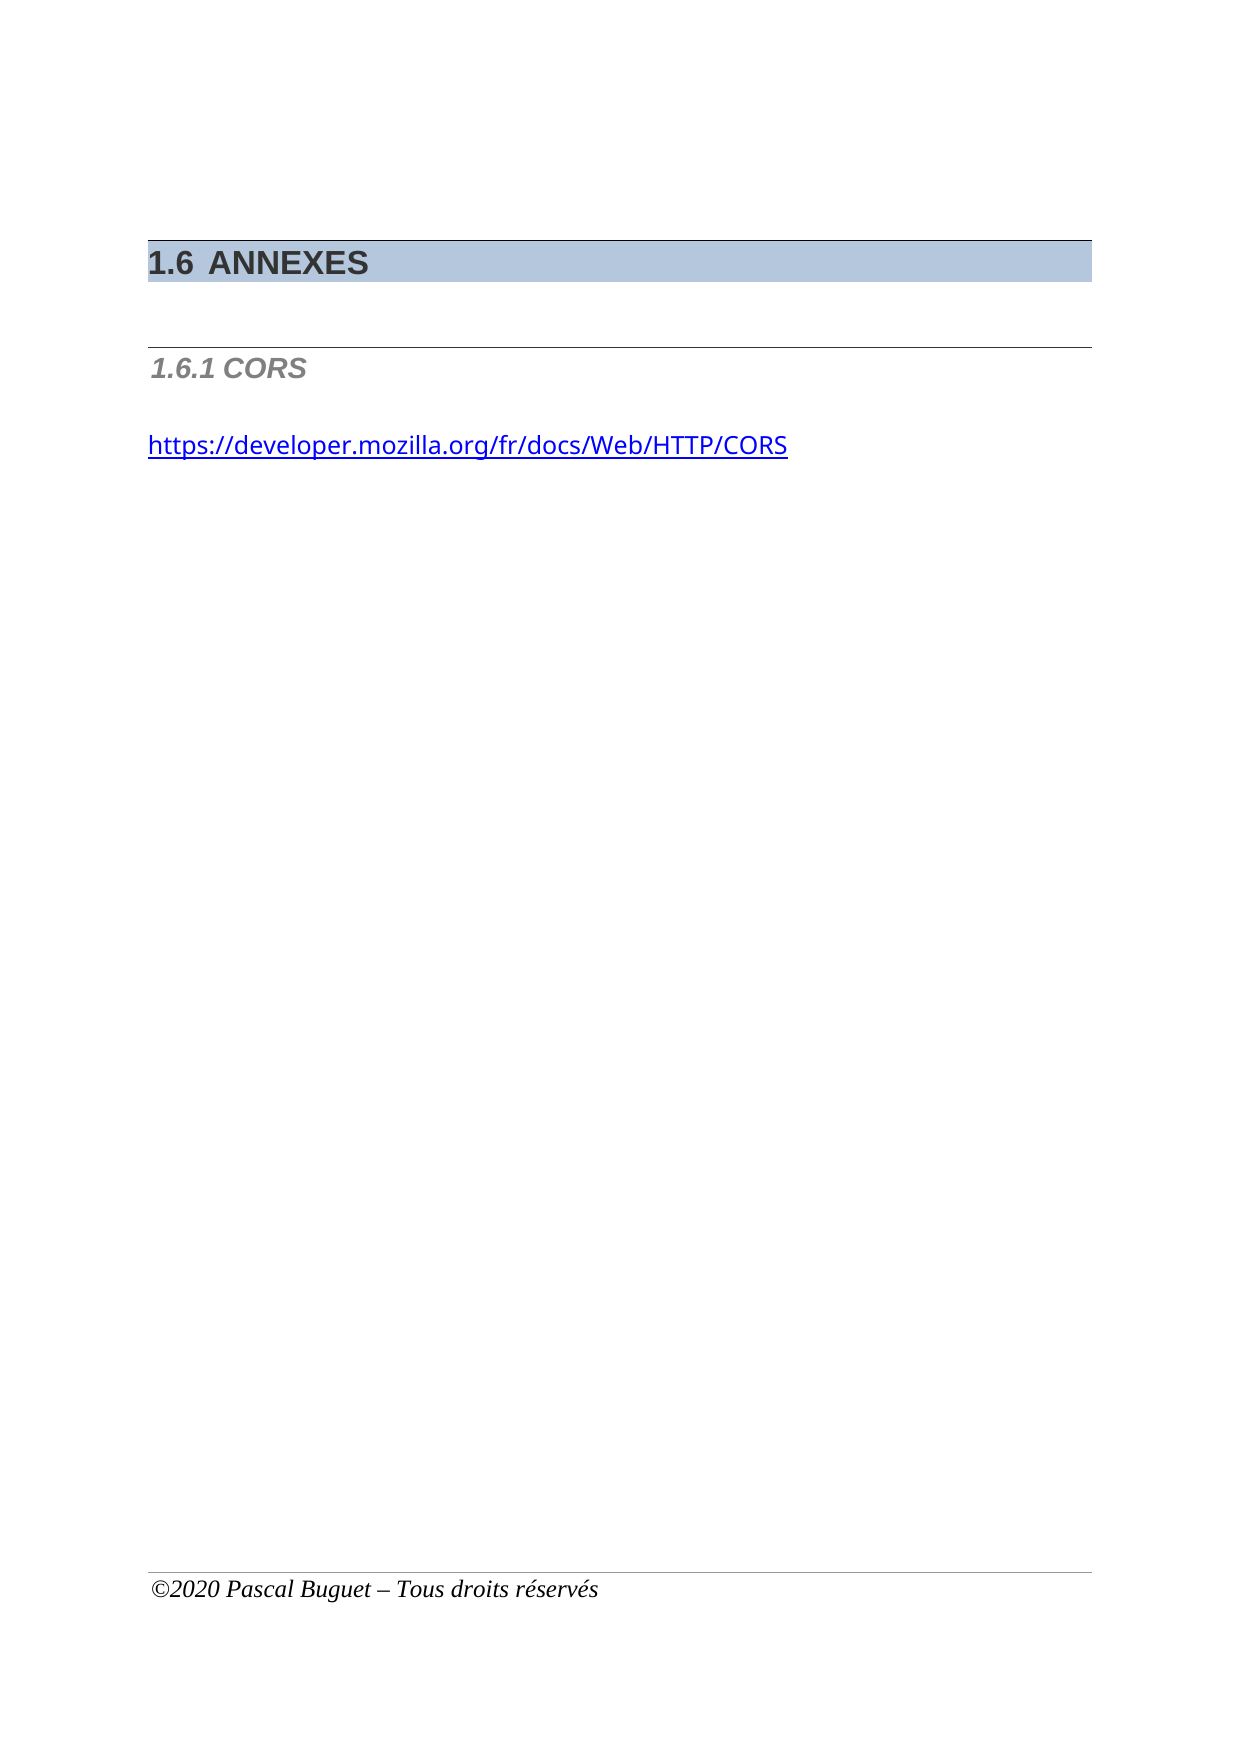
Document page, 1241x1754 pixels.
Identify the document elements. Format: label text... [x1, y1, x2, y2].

text https://developer.mozilla.org/fr/docs/Web/HTTP/CORS [148, 428, 1092, 462]
subtitle ANNEXES [148, 241, 1092, 282]
subtitle CORS [148, 348, 1092, 388]
